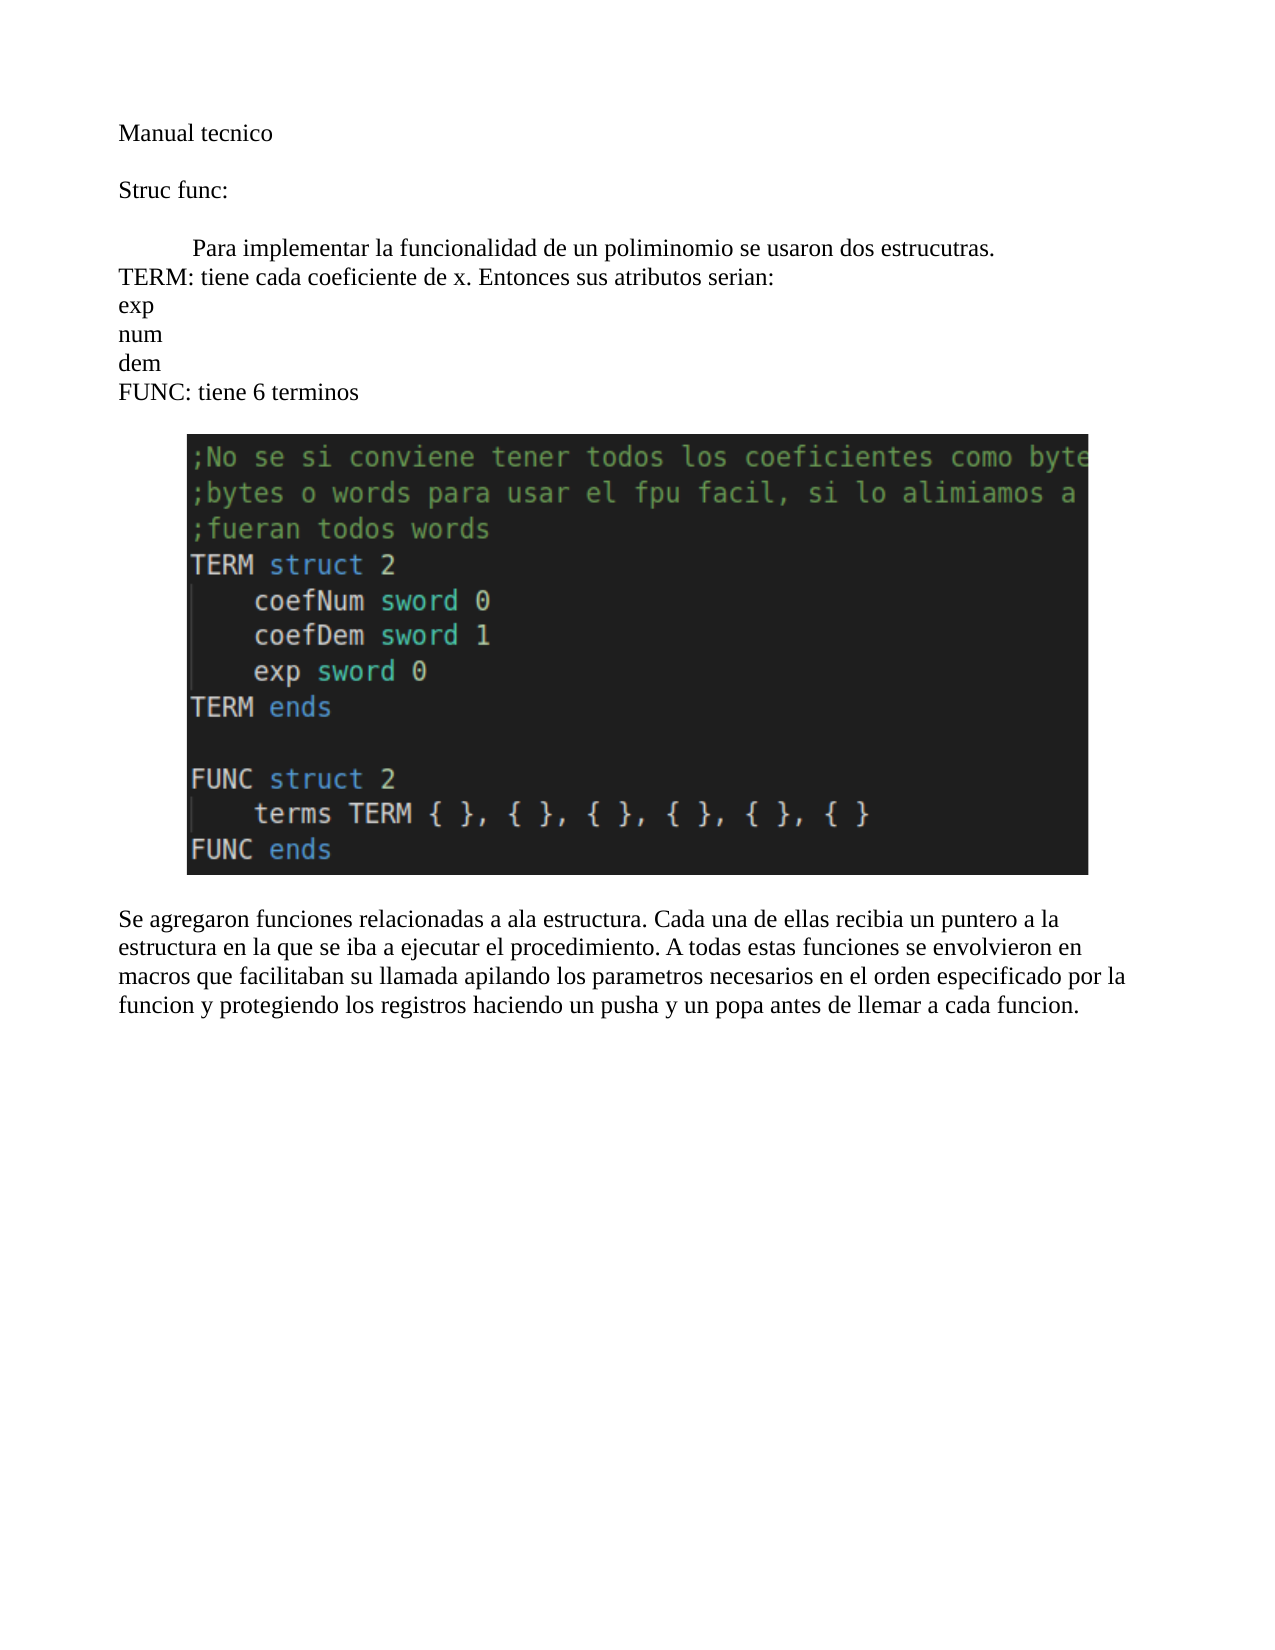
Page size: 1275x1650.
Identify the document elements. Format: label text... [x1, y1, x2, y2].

text num [118, 319, 1157, 348]
text FUNC: tiene 6 terminos [118, 377, 1157, 406]
text TERM: tiene cada coeficiente de x. Entonces sus atributos serian: [118, 262, 1157, 291]
text Struc func: [118, 176, 1157, 204]
text Manual tecnico [118, 118, 1157, 147]
text Se agregaron funciones relacionadas a ala estructura. Cada una de ellas recibia un puntero a la estructura en la que se iba a ejecutar el procedimiento. A todas estas funciones se envolvieron en macros que facilitaban su llamada apilando los parametros necesarios en el orden especificado por la funcion y protegiendo los registros haciendo un pusha y un popa antes de llemar a cada funcion. [118, 904, 1157, 1019]
text dem [118, 348, 1157, 377]
picture [186, 434, 1089, 875]
text Para implementar la funcionalidad de un poliminomio se usaron dos estrucutras. [118, 233, 1157, 262]
text exp [118, 291, 1157, 319]
